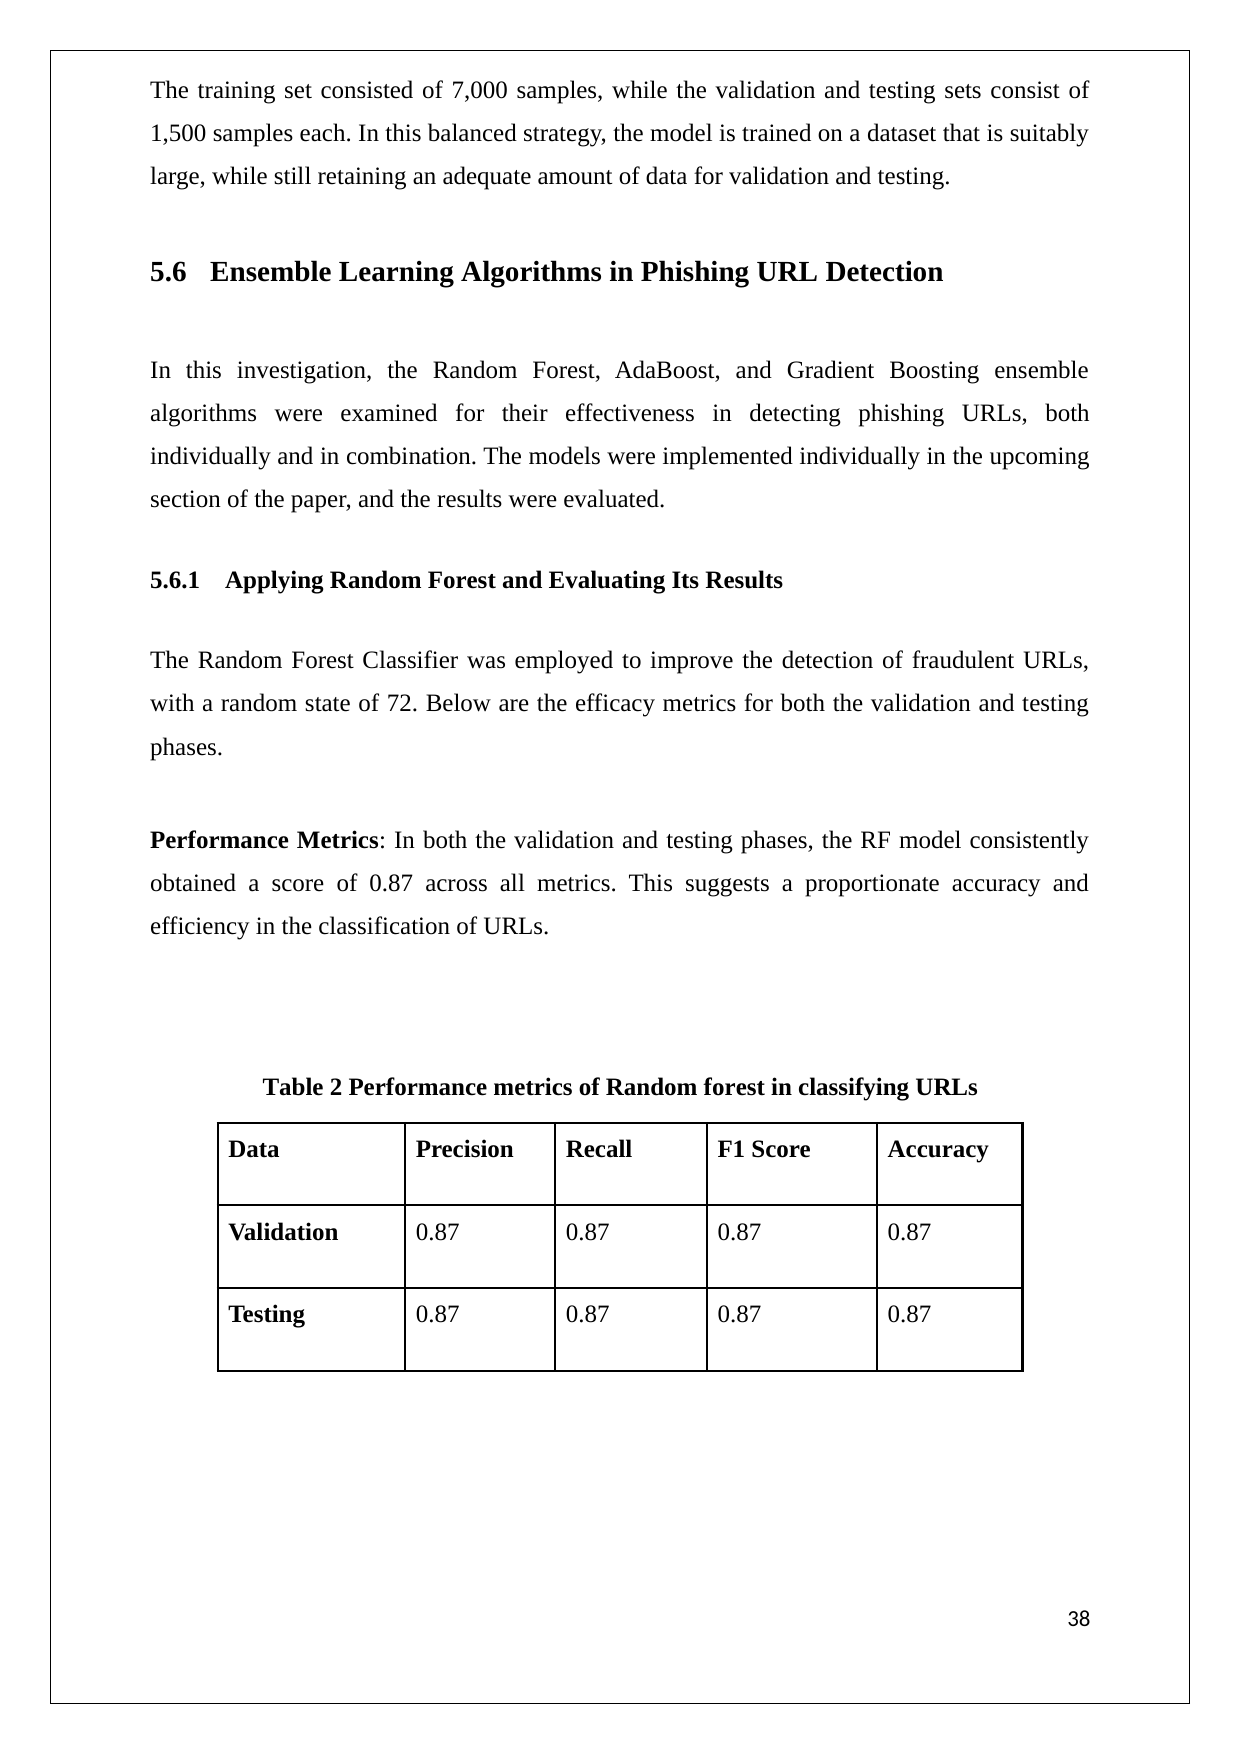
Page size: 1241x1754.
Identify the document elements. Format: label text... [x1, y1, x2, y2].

text The Random Forest Classifier was employed to improve the detection of fraudulent URLs, with a random state of 72. Below are the efficacy metrics for both the validation and testing phases. [150, 645, 1090, 760]
table_cell 0.87 [708, 1289, 876, 1369]
table_cell 0.87 [708, 1206, 876, 1287]
table_cell 0.87 [556, 1289, 706, 1369]
text The training set consisted of 7,000 samples, while the validation and testing sets consist of 1,500 samples each. In this balanced strategy, the model is trained on a dataset that is suitably large, while still retaining an adequate amount of data for validation and testing. [150, 75, 1090, 190]
table_header Recall [556, 1124, 706, 1204]
table_cell Validation [219, 1206, 404, 1287]
table_cell 0.87 [406, 1206, 554, 1287]
table_cell 0.87 [878, 1289, 1021, 1369]
text Performance Metrics: In both the validation and testing phases, the RF model consistently obtained a score of 0.87 across all metrics. This suggests a proportionate accuracy and efficiency in the classification of URLs. [150, 825, 1090, 940]
subtitle Ensemble Learning Algorithms in Phishing URL Detection [150, 254, 1090, 288]
table_header Accuracy [878, 1124, 1021, 1204]
table_header Precision [406, 1124, 554, 1204]
table_cell 0.87 [406, 1289, 554, 1369]
text Table 2 Performance metrics of Random forest in classifying URLs [150, 1072, 1090, 1101]
subtitle Applying Random Forest and Evaluating Its Results [150, 565, 1090, 593]
table_header Data [219, 1124, 404, 1204]
table_header F1 Score [708, 1124, 876, 1204]
text In this investigation, the Random Forest, AdaBoost, and Gradient Boosting ensemble algorithms were examined for their effectiveness in detecting phishing URLs, both individually and in combination. The models were implemented individually in the upcoming section of the paper, and the results were evaluated. [150, 355, 1090, 513]
table_cell 0.87 [878, 1206, 1021, 1287]
table_cell Testing [219, 1289, 404, 1369]
table_cell 0.87 [556, 1206, 706, 1287]
